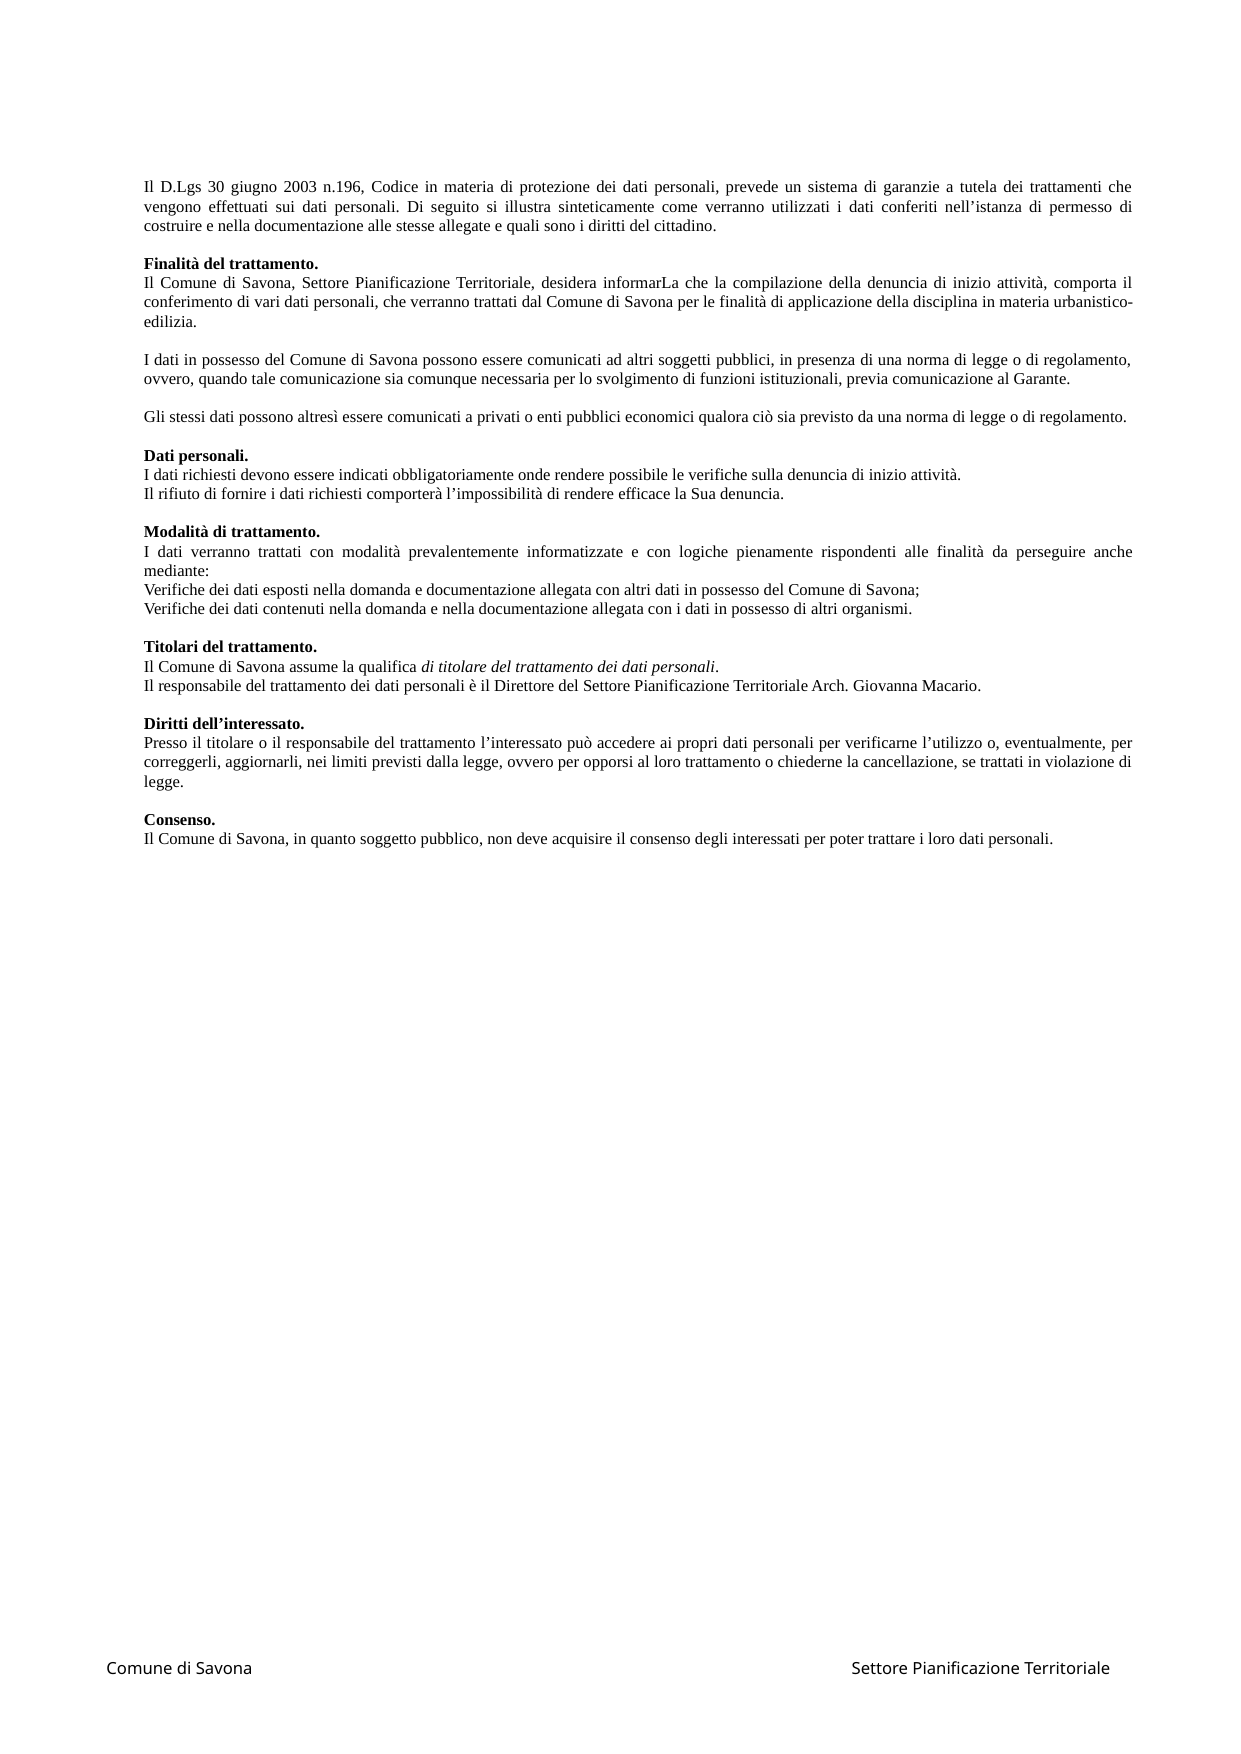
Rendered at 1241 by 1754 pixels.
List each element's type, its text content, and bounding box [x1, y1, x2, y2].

text Il Comune di Savona assume la qualifica di titolare del trattamento dei dati personali. [144, 656, 1134, 676]
text Verifiche dei dati contenuti nella domanda e nella documentazione allegata con i dati in possesso di altri organismi. [144, 599, 1134, 618]
text Presso il titolare o il responsabile del trattamento l’interessato può accedere ai propri dati personali per verificarne l’utilizzo o, eventualmente, per correggerli, aggiornarli, nei limiti previsti dalla legge, ovvero per opporsi al loro trattamento o chiederne la cancellazione, se trattati in violazione di legge. [144, 733, 1134, 791]
text Il rifiuto di fornire i dati richiesti comporterà l’impossibilità di rendere efficace la Sua denuncia. [144, 484, 1134, 503]
text Il D.Lgs 30 giugno 2003 n.196, Codice in materia di protezione dei dati personali, prevede un sistema di garanzie a tutela dei trattamenti che vengono effettuati sui dati personali. Di seguito si illustra sinteticamente come verranno utilizzati i dati conferiti nell’istanza di permesso di costruire e nella documentazione alle stesse allegate e quali sono i diritti del cittadino. [144, 177, 1134, 235]
text I dati richiesti devono essere indicati obbligatoriamente onde rendere possibile le verifiche sulla denuncia di inizio attività. [144, 465, 1134, 484]
text Consenso. [144, 810, 1134, 829]
text Modalità di trattamento. [144, 522, 1134, 541]
text Titolari del trattamento. [144, 637, 1134, 656]
text Dati personali. [144, 446, 1134, 465]
text Diritti dell’interessato. [144, 714, 1134, 733]
text Finalità del trattamento. [106, 254, 1134, 273]
text Gli stessi dati possono altresì essere comunicati a privati o enti pubblici economici qualora ciò sia previsto da una norma di legge o di regolamento. [144, 407, 1134, 426]
text I dati verranno trattati con modalità prevalentemente informatizzate e con logiche pienamente rispondenti alle finalità da perseguire anche mediante: [144, 541, 1134, 580]
text Il Comune di Savona, in quanto soggetto pubblico, non deve acquisire il consenso degli interessati per poter trattare i loro dati personali. [144, 829, 1134, 848]
text Verifiche dei dati esposti nella domanda e documentazione allegata con altri dati in possesso del Comune di Savona; [144, 580, 1134, 599]
text Il Comune di Savona, Settore Pianificazione Territoriale, desidera informarLa che la compilazione della denuncia di inizio attività, comporta il conferimento di vari dati personali, che verranno trattati dal Comune di Savona per le finalità di applicazione della disciplina in materia urbanistico-edilizia. [144, 273, 1134, 331]
text I dati in possesso del Comune di Savona possono essere comunicati ad altri soggetti pubblici, in presenza di una norma di legge o di regolamento, ovvero, quando tale comunicazione sia comunque necessaria per lo svolgimento di funzioni istituzionali, previa comunicazione al Garante. [144, 350, 1134, 388]
text Il responsabile del trattamento dei dati personali è il Direttore del Settore Pianificazione Territoriale Arch. Giovanna Macario. [144, 676, 1134, 695]
